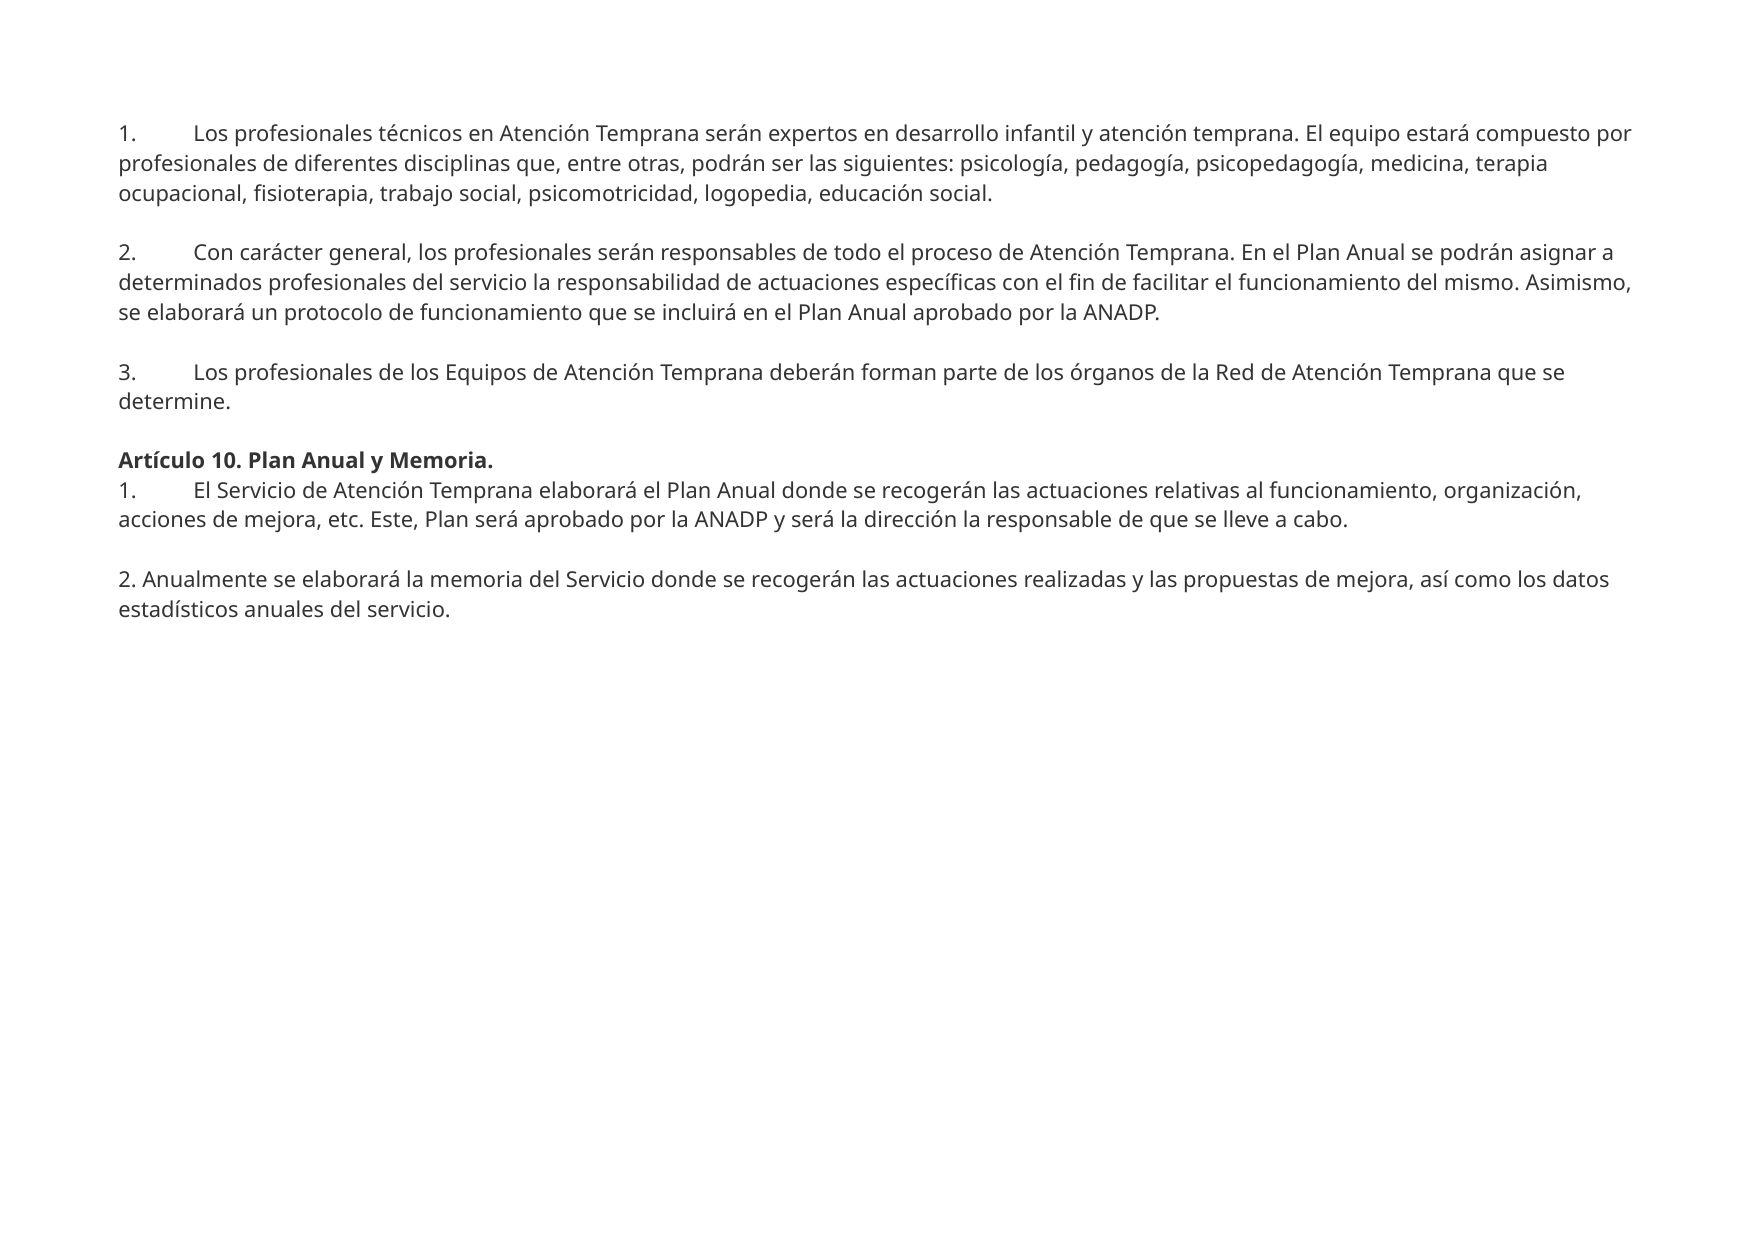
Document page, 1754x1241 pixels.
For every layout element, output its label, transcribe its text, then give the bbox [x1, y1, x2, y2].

list Los profesionales de los Equipos de Atención Temprana deberán forman parte de los órganos de la Red de Atención Temprana que se determine. [118, 356, 1636, 416]
list Los profesionales técnicos en Atención Temprana serán expertos en desarrollo infantil y atención temprana. El equipo estará compuesto por profesionales de diferentes disciplinas que, entre otras, podrán ser las siguientes: psicología, pedagogía, psicopedagogía, medicina, terapia ocupacional, fisioterapia, trabajo social, psicomotricidad, logopedia, educación social. [118, 118, 1636, 207]
list El Servicio de Atención Temprana elaborará el Plan Anual donde se recogerán las actuaciones relativas al funcionamiento, organización, acciones de mejora, etc. Este, Plan será aprobado por la ANADP y será la dirección la responsable de que se lleve a cabo. [118, 474, 1636, 534]
text 2. Anualmente se elaborará la memoria del Servicio donde se recogerán las actuaciones realizadas y las propuestas de mejora, así como los datos estadísticos anuales del servicio. [118, 564, 1636, 623]
text Artículo 10. Plan Anual y Memoria. [118, 445, 1636, 474]
list Con carácter general, los profesionales serán responsables de todo el proceso de Atención Temprana. En el Plan Anual se podrán asignar a determinados profesionales del servicio la responsabilidad de actuaciones específicas con el fin de facilitar el funcionamiento del mismo. Asimismo, se elaborará un protocolo de funcionamiento que se incluirá en el Plan Anual aprobado por la ANADP. [118, 237, 1636, 327]
